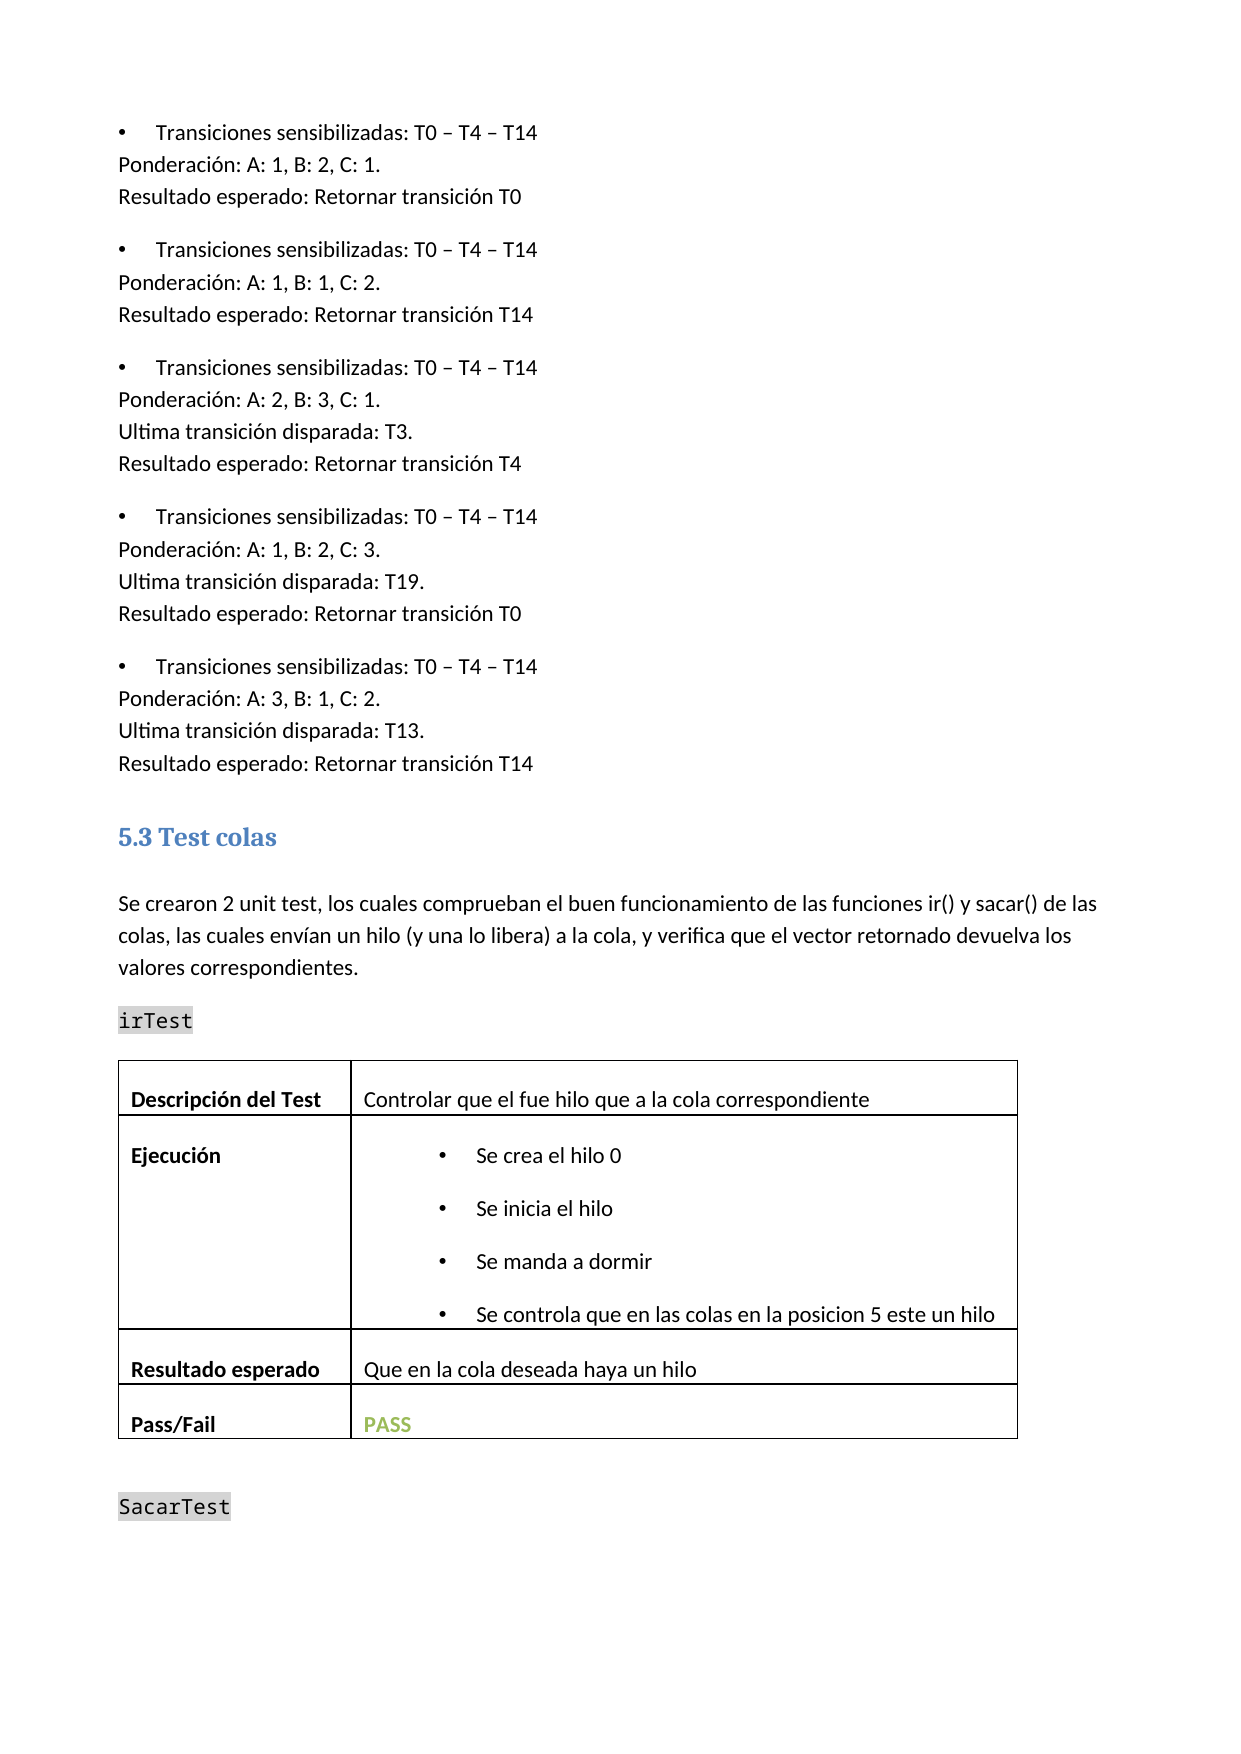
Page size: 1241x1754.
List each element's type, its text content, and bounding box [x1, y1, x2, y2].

table_cell PASS [352, 1385, 1017, 1438]
list Transiciones sensibilizadas: T0 – T4 – T14 Ponderación: A: 1, B: 2, C: 3. Ultima transición disparada: T19. Resultado esperado: Retornar transición T0 [81, 502, 1122, 627]
table_cell Que en la cola deseada haya un hilo [352, 1330, 1017, 1383]
list Transiciones sensibilizadas: T0 – T4 – T14 Ponderación: A: 1, B: 2, C: 1. Resultado esperado: Retornar transición T0 [81, 118, 1122, 211]
text SacarTest [118, 1492, 1122, 1521]
list Transiciones sensibilizadas: T0 – T4 – T14 Ponderación: A: 2, B: 3, C: 1. Ultima transición disparada: T3. Resultado esperado: Retornar transición T4 [81, 353, 1122, 477]
text 5.3 Test colas [118, 822, 1122, 854]
table_cell Ejecución [119, 1116, 350, 1328]
text Se crearon 2 unit test, los cuales comprueban el buen funcionamiento de las funciones ir() y sacar() de las colas, las cuales envían un hilo (y una lo libera) a la cola, y verifica que el vector retornado devuelva los valores correspondientes. [118, 858, 1122, 981]
table_header Descripción del Test [119, 1061, 350, 1114]
table_header Controlar que el fue hilo que a la cola correspondiente [352, 1061, 1017, 1114]
list Transiciones sensibilizadas: T0 – T4 – T14 Ponderación: A: 3, B: 1, C: 2. Ultima transición disparada: T13. Resultado esperado: Retornar transición T14 [81, 652, 1122, 777]
list Transiciones sensibilizadas: T0 – T4 – T14 Ponderación: A: 1, B: 1, C: 2. Resultado esperado: Retornar transición T14 [81, 236, 1122, 328]
table_cell Pass/Fail [119, 1385, 350, 1438]
table_cell Resultado esperado [119, 1330, 350, 1383]
text irTest [118, 1006, 1122, 1034]
table_cell Se crea el hilo 0 Se inicia el hilo Se manda a dormir Se controla que en las colas en la posicion 5 este un hilo [352, 1116, 1017, 1328]
